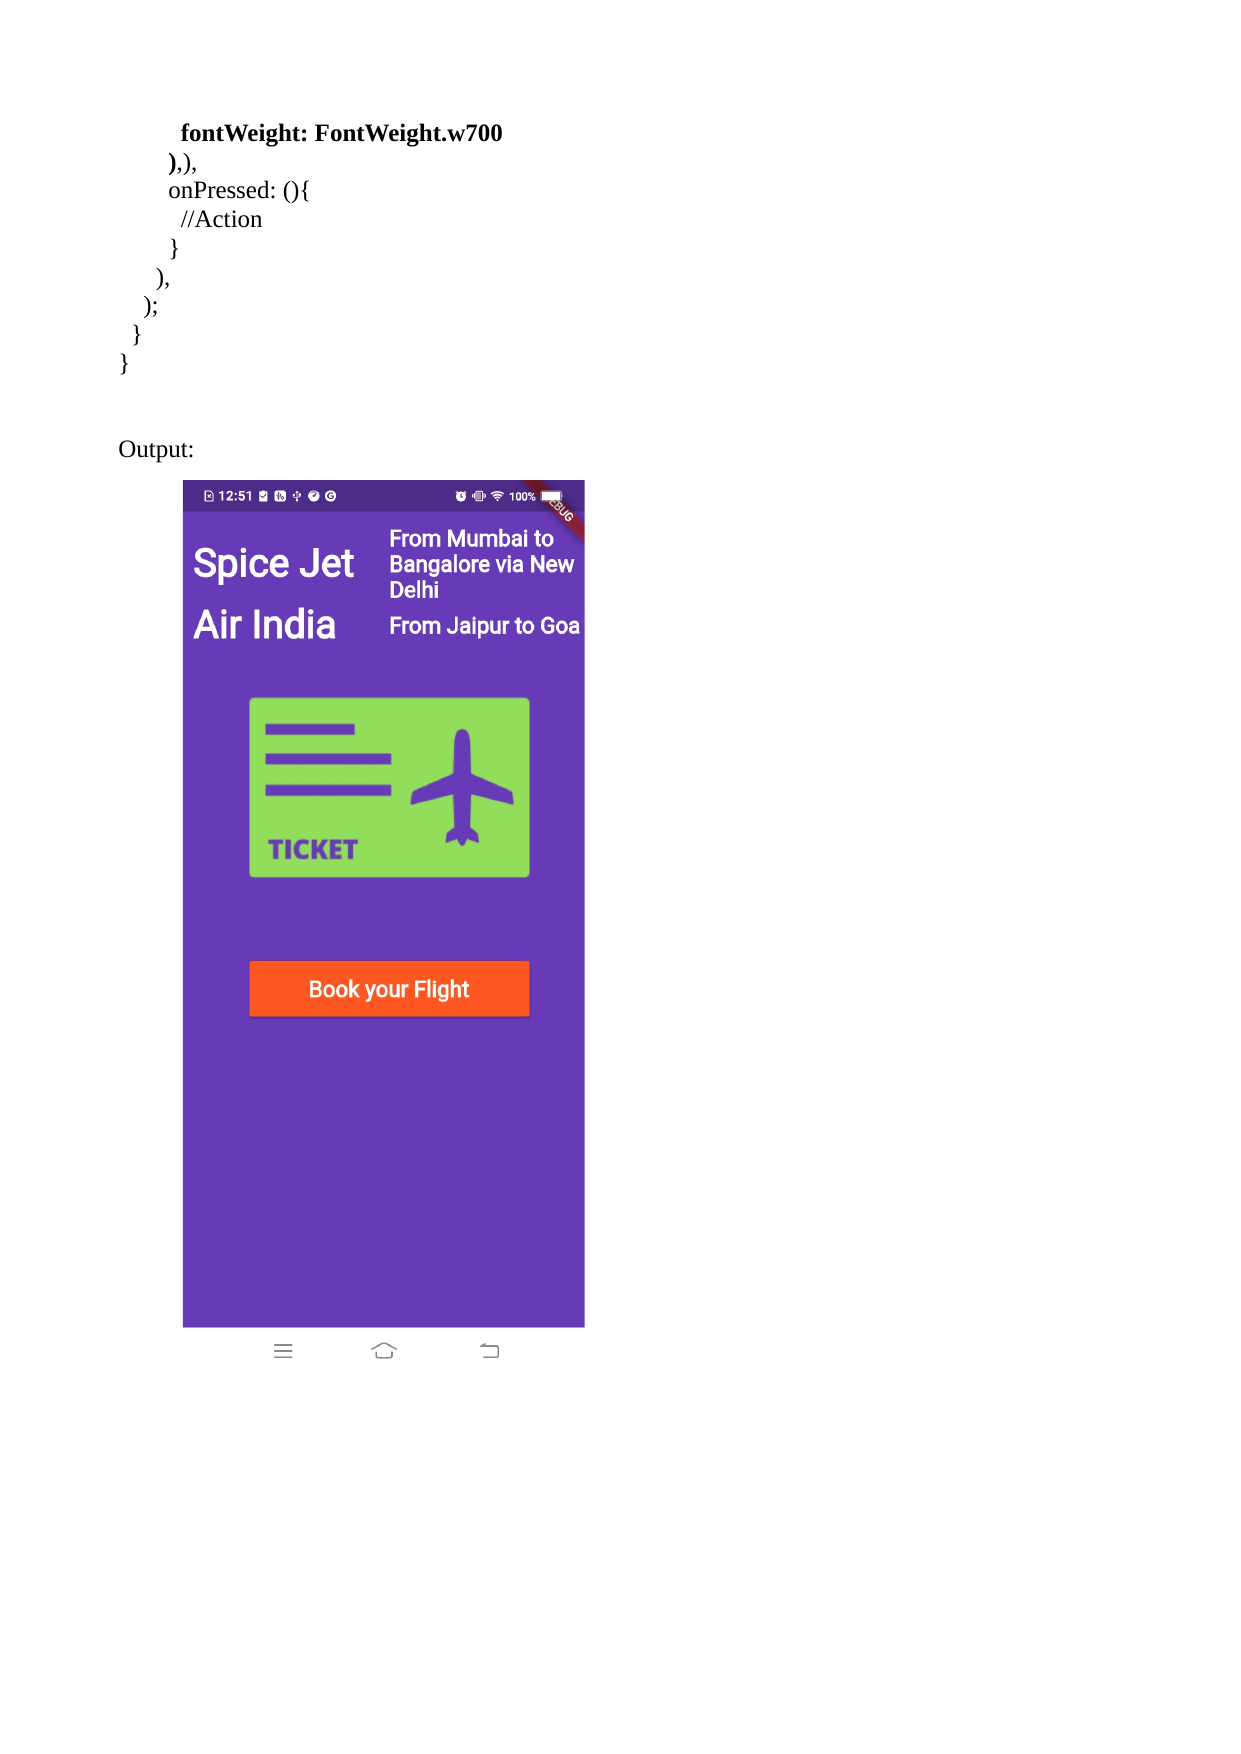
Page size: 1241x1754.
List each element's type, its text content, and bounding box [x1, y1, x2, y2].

text } [118, 319, 1122, 348]
picture [182, 480, 585, 1374]
text onPressed: (){ [118, 176, 1122, 204]
text fontWeight: FontWeight.w700 [118, 118, 1122, 147]
text ); [118, 291, 1122, 319]
text //Action [118, 204, 1122, 233]
text Output: [118, 434, 1122, 463]
text ), [118, 262, 1122, 291]
text } [118, 233, 1122, 262]
text } [118, 348, 1122, 377]
text ),), [118, 147, 1122, 176]
